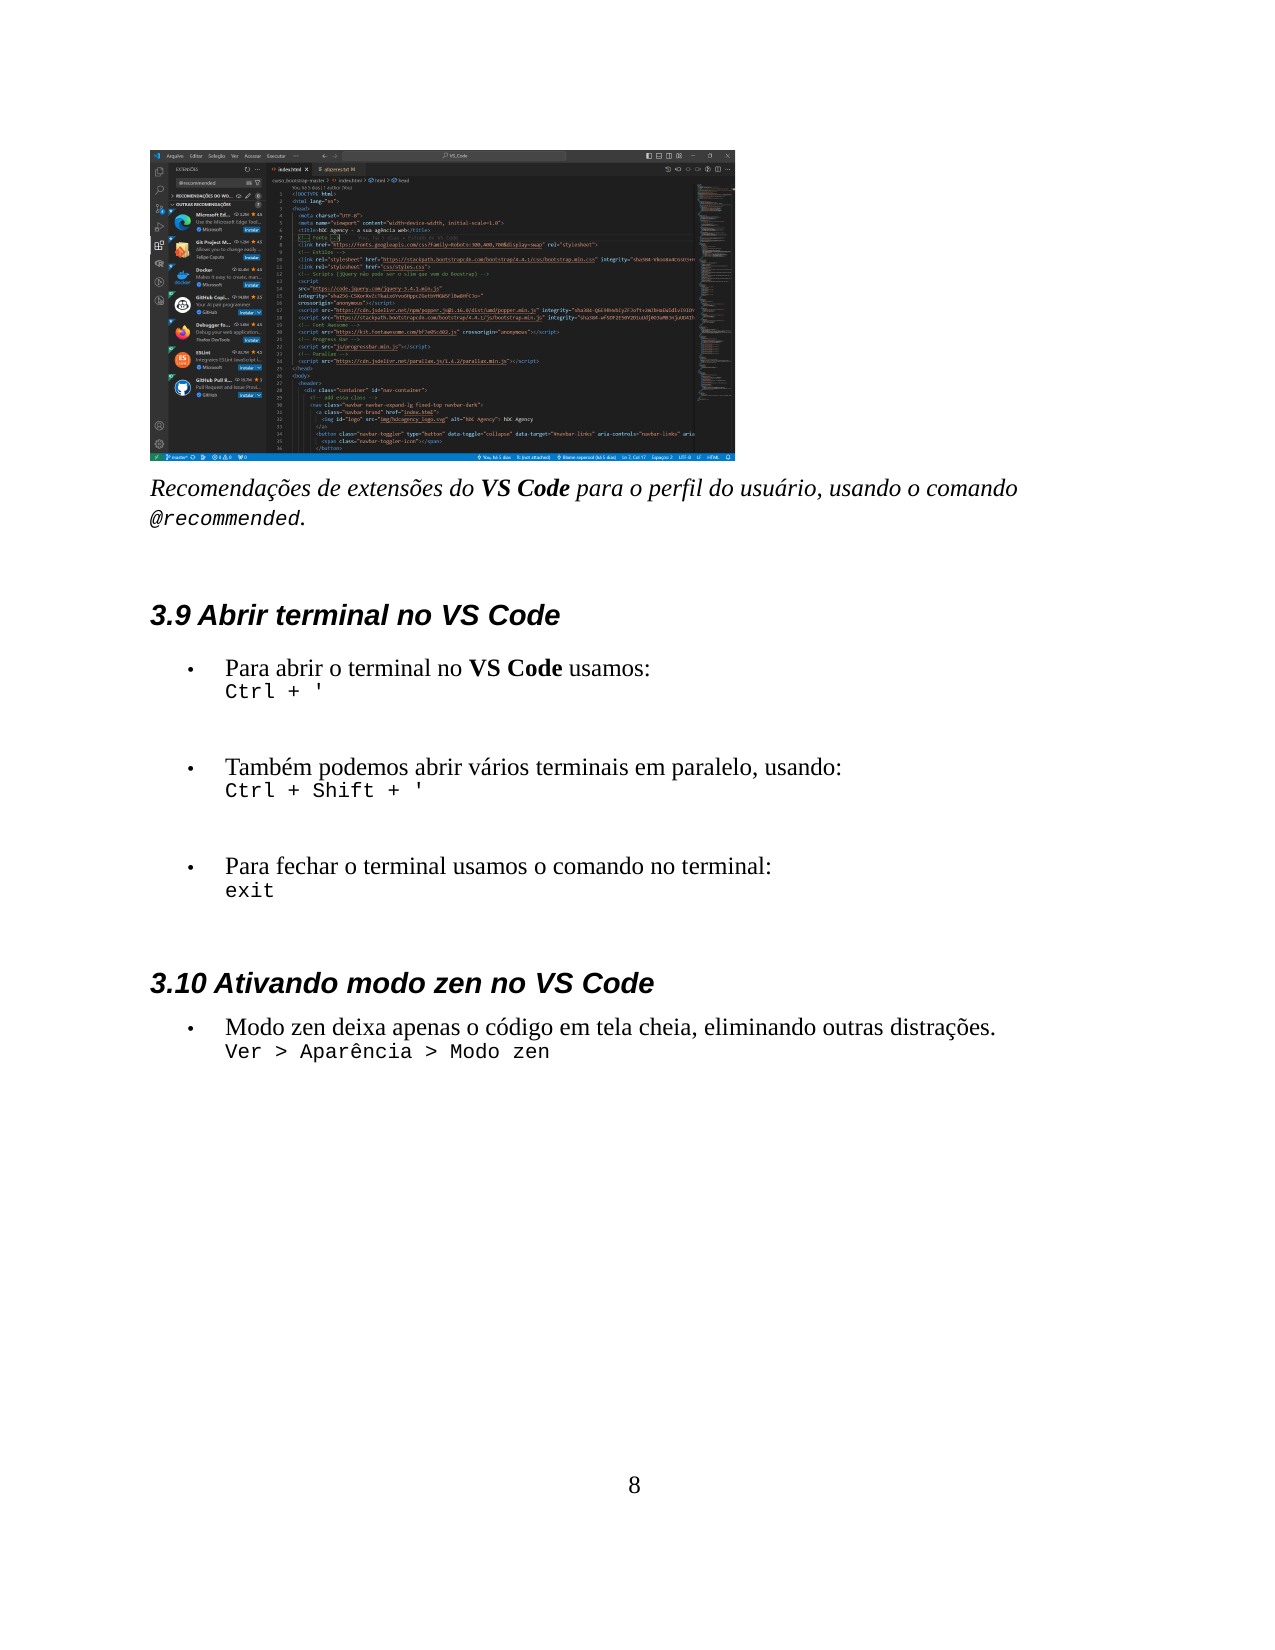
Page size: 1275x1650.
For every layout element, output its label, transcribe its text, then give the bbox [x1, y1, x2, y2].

text Recomendações de extensões do VS Code para o perfil do usuário, usando o comando @recommended. [150, 473, 1125, 531]
subtitle 3.10 Ativando modo zen no VS Code [150, 966, 1125, 999]
list Para abrir o terminal no VS Code usamos: Ctrl + ' [187, 653, 1125, 734]
subtitle 3.9 Abrir terminal no VS Code [150, 598, 1125, 631]
picture [150, 150, 736, 461]
list Para fechar o terminal usamos o comando no terminal: exit [187, 851, 1125, 932]
list Também podemos abrir vários terminais em paralelo, usando: Ctrl + Shift + ' [187, 752, 1125, 833]
list Modo zen deixa apenas o código em tela cheia, eliminando outras distrações. Ver > Aparência > Modo zen [187, 1012, 1125, 1093]
